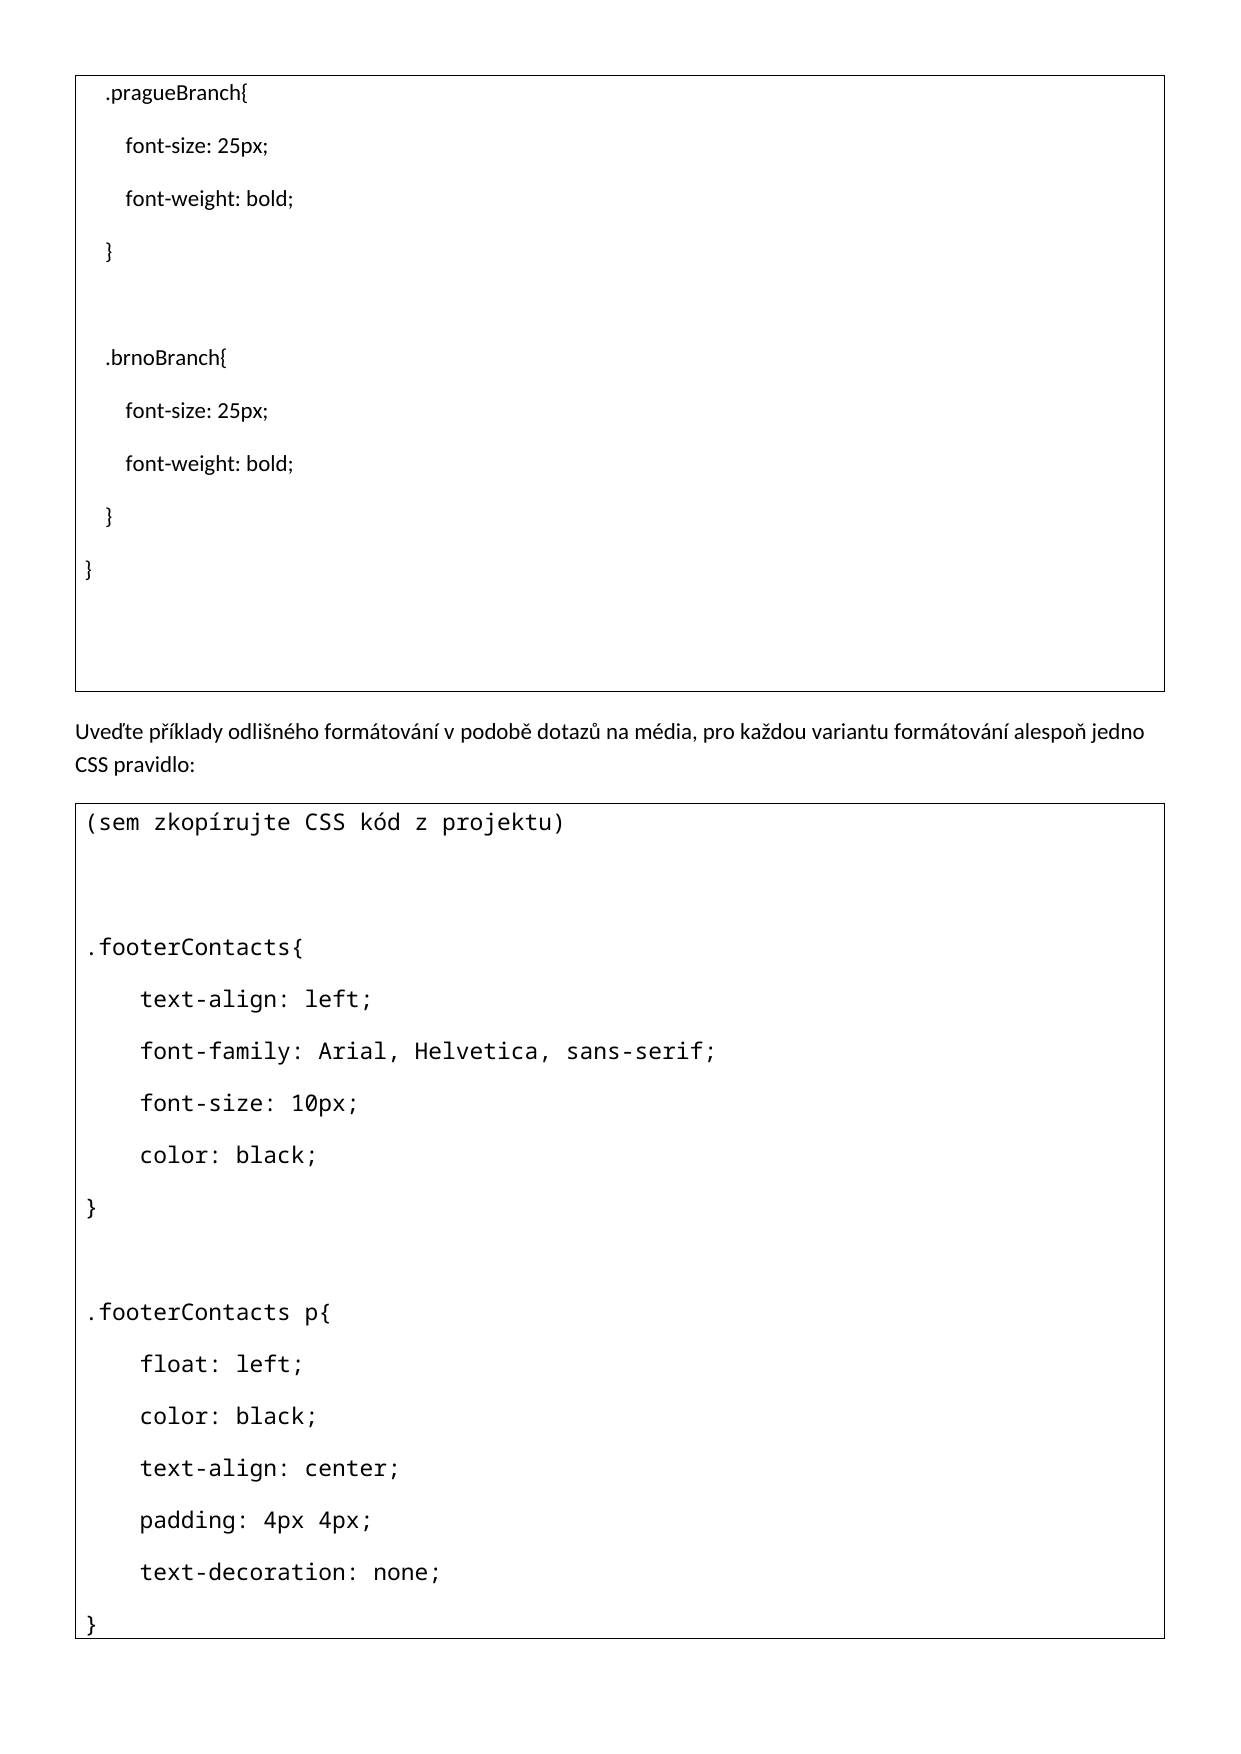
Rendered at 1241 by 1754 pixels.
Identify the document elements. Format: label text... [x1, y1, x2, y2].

text } [76, 1605, 1164, 1638]
text } [76, 552, 1164, 583]
text color: black; [76, 1136, 1164, 1170]
text .pragueBranch{ [76, 76, 1164, 106]
text Uveďte příklady odlišného formátování v podobě dotazů na média, pro každou variantu formátování alespoň jedno CSS pravidlo: [75, 717, 1165, 778]
text } [76, 499, 1164, 530]
text font-weight: bold; [76, 181, 1164, 212]
text font-size: 25px; [76, 393, 1164, 424]
text } [76, 234, 1164, 265]
text .footerContacts{ [76, 928, 1164, 962]
text text-align: center; [76, 1448, 1164, 1483]
text text-align: left; [76, 980, 1164, 1014]
text font-size: 25px; [76, 128, 1164, 159]
text padding: 4px 4px; [76, 1501, 1164, 1535]
text font-size: 10px; [76, 1084, 1164, 1118]
text } [76, 1188, 1164, 1222]
text font-family: Arial, Helvetica, sans-serif; [76, 1032, 1164, 1066]
text font-weight: bold; [76, 446, 1164, 477]
text text-decoration: none; [76, 1553, 1164, 1587]
text .footerContacts p{ [76, 1292, 1164, 1327]
text float: left; [76, 1344, 1164, 1379]
text color: black; [76, 1396, 1164, 1431]
text .brnoBranch{ [76, 340, 1164, 371]
text (sem zkopírujte CSS kód z projektu) [76, 804, 1164, 837]
